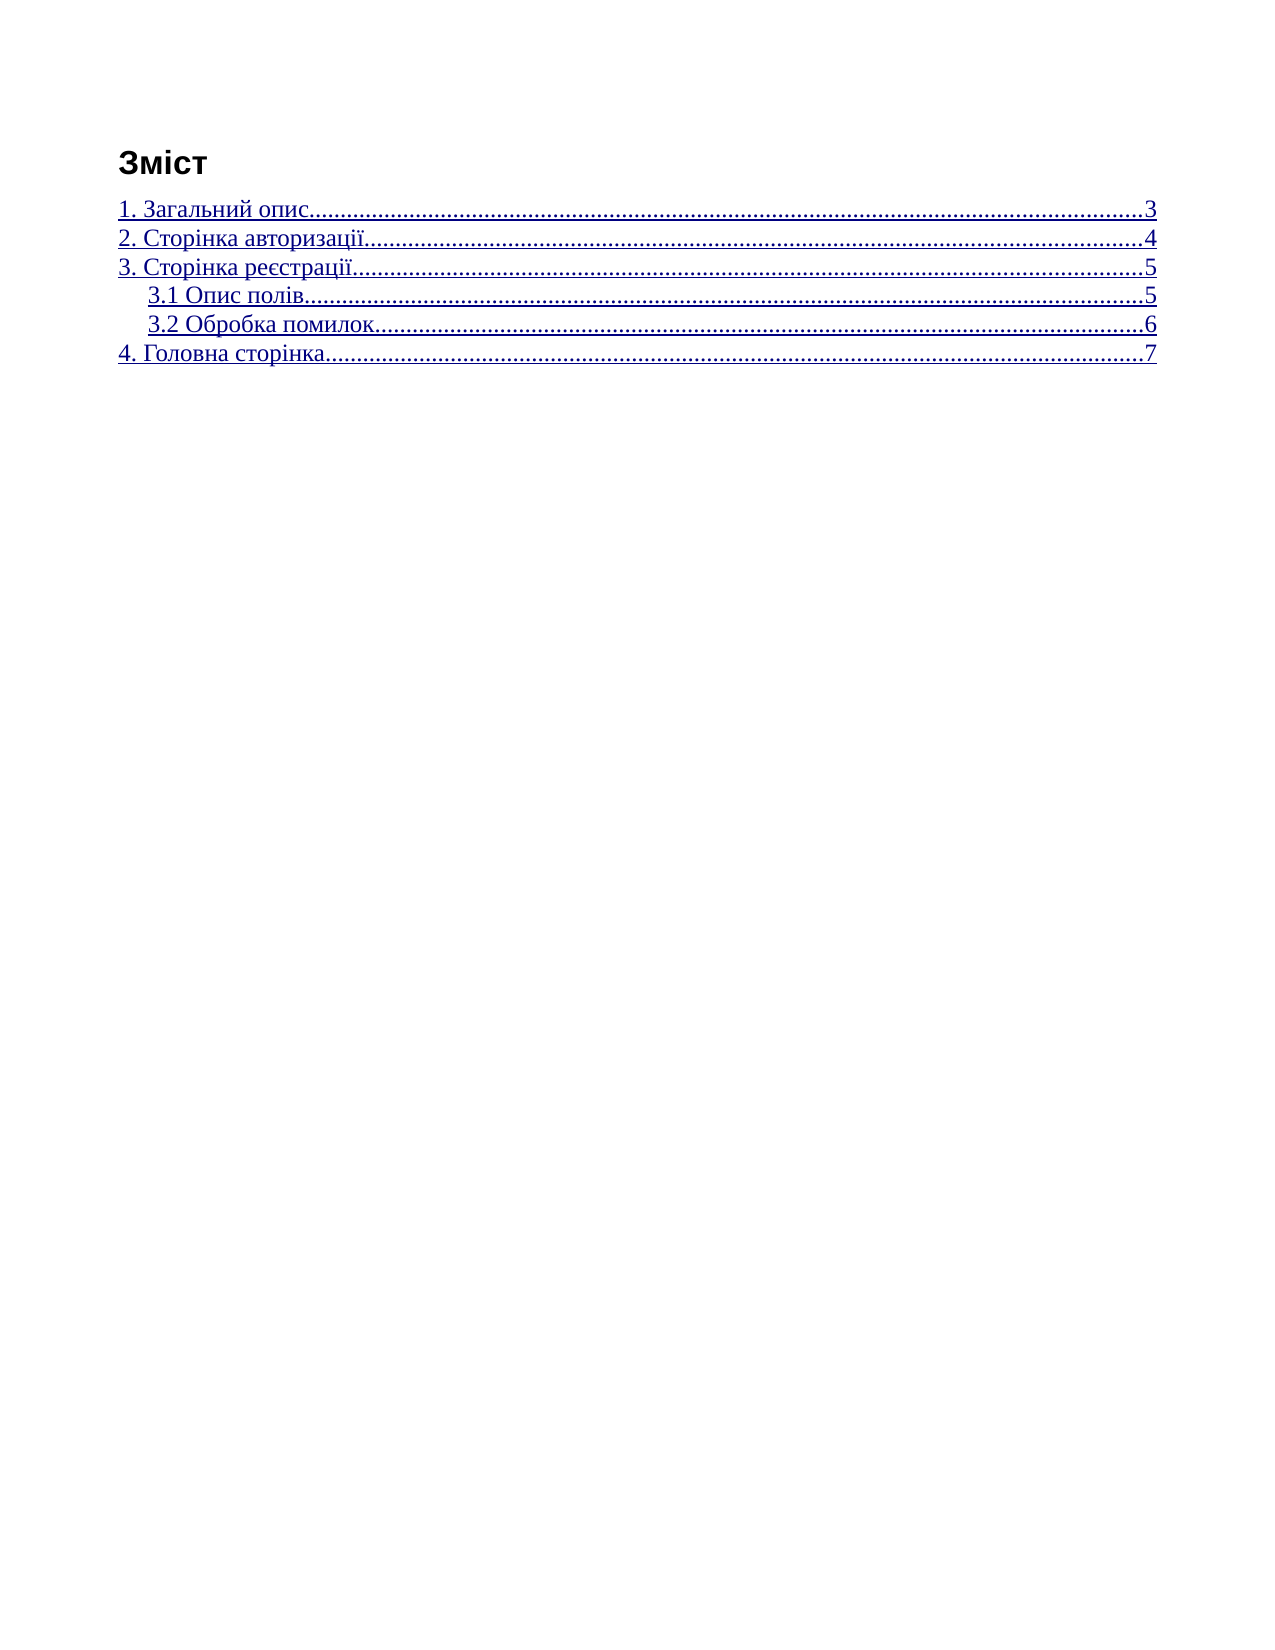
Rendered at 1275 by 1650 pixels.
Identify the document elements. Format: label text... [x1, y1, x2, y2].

text 2. Сторінка авторизації 4 [118, 223, 1157, 248]
text 1. Загальний опис 3 [118, 194, 1157, 219]
text 4. Головна сторінка 7 [118, 338, 1157, 363]
subtitle Зміст [118, 143, 1157, 182]
text 3. Сторінка реєстрації 5 [118, 252, 1157, 277]
text 3.2 Обробка помилок 6 [148, 309, 1157, 334]
text 3.1 Опис полів 5 [148, 280, 1157, 305]
